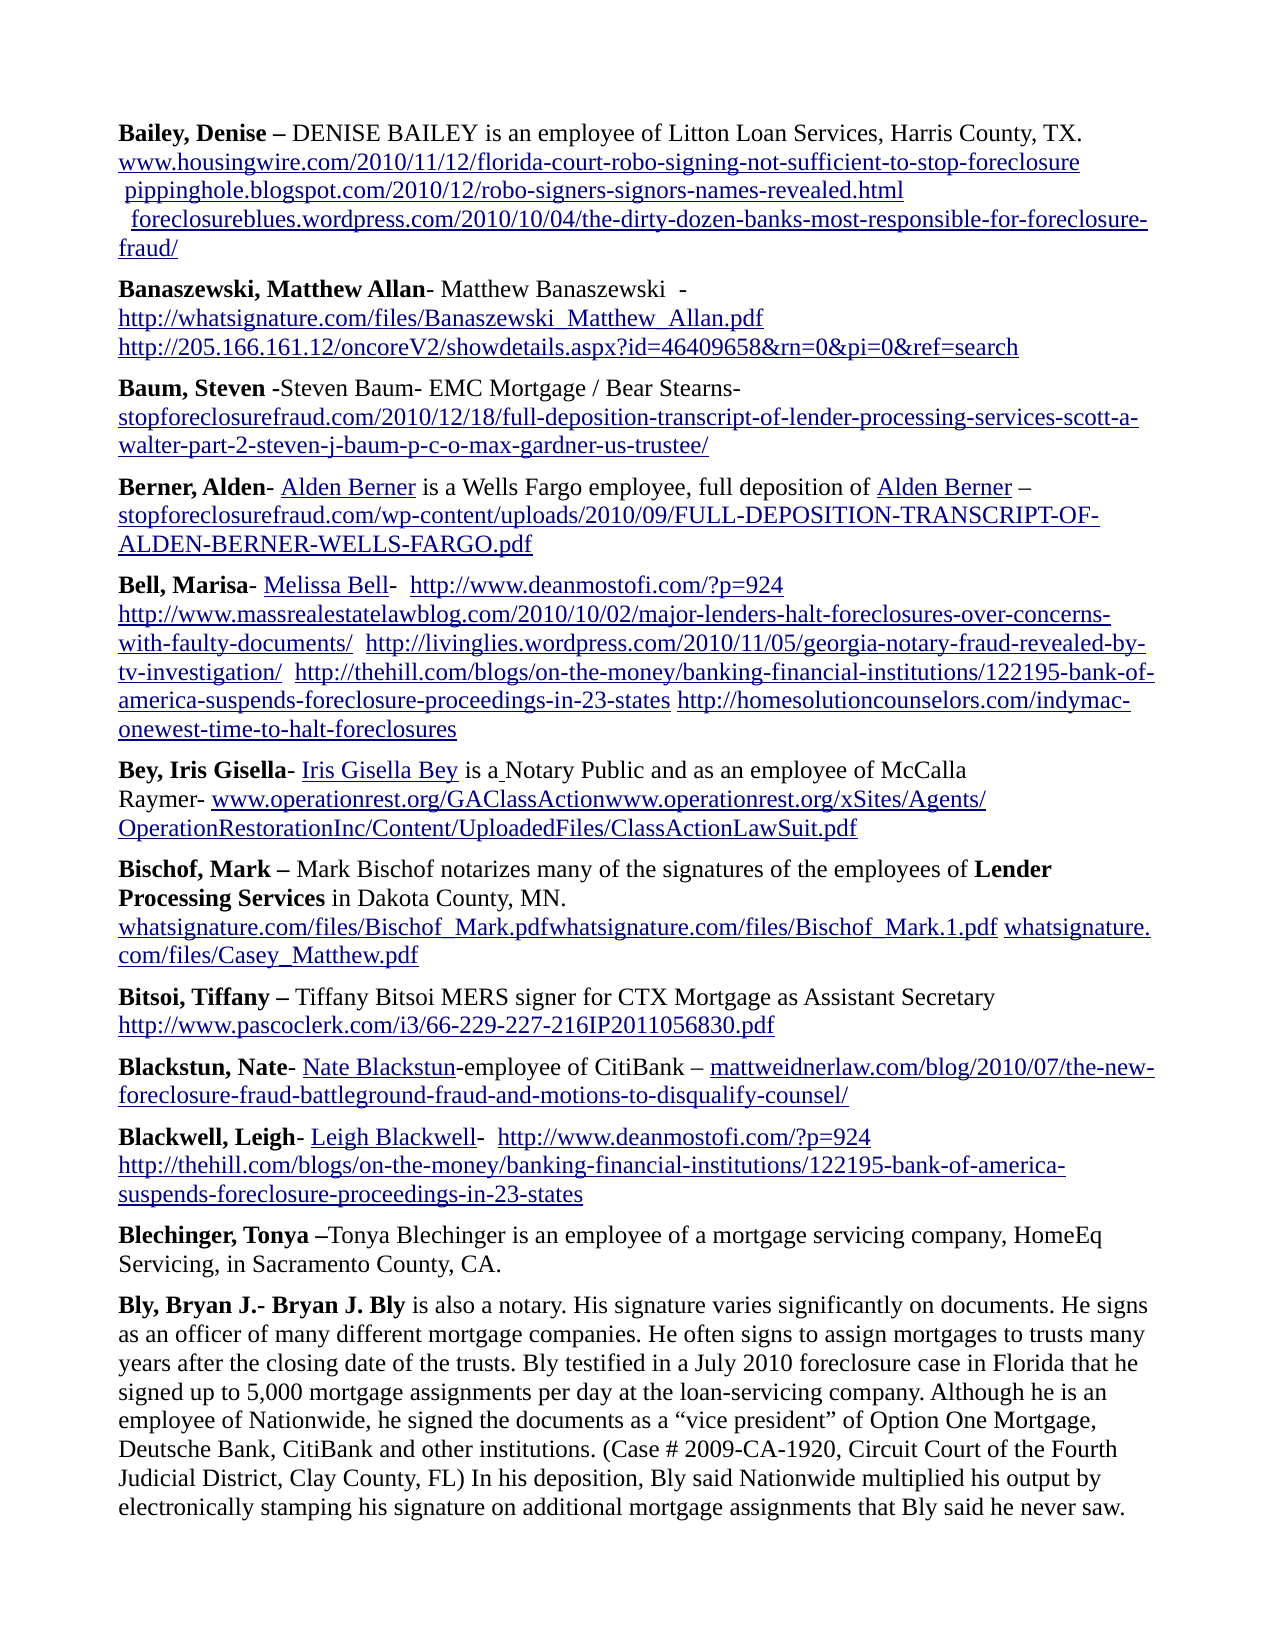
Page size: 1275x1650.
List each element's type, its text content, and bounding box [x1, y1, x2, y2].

text Bischof, Mark – Mark Bischof notarizes many of the signatures of the employees of Lender Processing Services in Dakota County, MN. whatsignature.com/files/Bischof_Mark.pdfwhatsignature.com/files/Bischof_Mark.1.pdf whatsignature.com/files/Casey_Matthew.pdf [118, 854, 1157, 969]
text Bly, Bryan J.- Bryan J. Bly is also a notary. His signature varies significantly on documents. He signs as an officer of many different mortgage companies. He often signs to assign mortgages to trusts many years after the closing date of the trusts. Bly testified in a July 2010 foreclosure case in Florida that he signed up to 5,000 mortgage assignments per day at the loan-servicing company. Although he is an employee of Nationwide, he signed the documents as a “vice president” of Option One Mortgage, Deutsche Bank, CitiBank and other institutions. (Case # 2009-CA-1920, Circuit Court of the Fourth Judicial District, Clay County, FL) In his deposition, Bly said Nationwide multiplied his output by electronically stamping his signature on additional mortgage assignments that Bly said he never saw. [118, 1291, 1157, 1521]
text Bey, Iris Gisella- Iris Gisella Bey is a Notary Public and as an employee of McCalla Raymer- www.operationrest.org/GAClassActionwww.operationrest.org/xSites/Agents/OperationRestorationInc/Content/UploadedFiles/ClassActionLawSuit.pdf [118, 756, 1157, 842]
text Baum, Steven -Steven Baum- EMC Mortgage / Bear Stearns- stopforeclosurefraud.com/2010/12/18/full-deposition-transcript-of-lender-processing-services-scott-a-walter-part-2-steven-j-baum-p-c-o-max-gardner-us-trustee/ [118, 373, 1157, 459]
text Bitsoi, Tiffany – Tiffany Bitsoi MERS signer for CTX Mortgage as Assistant Secretary http://www.pascoclerk.com/i3/66-229-227-216IP2011056830.pdf [118, 982, 1157, 1039]
text Banaszewski, Matthew Allan- Matthew Banaszewski - http://whatsignature.com/files/Banaszewski_Matthew_Allan.pdf http://205.166.161.12/oncoreV2/showdetails.aspx?id=46409658&rn=0&pi=0&ref=search [118, 274, 1157, 361]
text Blackwell, Leigh- Leigh Blackwell- http://www.deanmostofi.com/?p=924 http://thehill.com/blogs/on-the-money/banking-financial-institutions/122195-bank-of-america-suspends-foreclosure-proceedings-in-23-states [118, 1122, 1157, 1208]
text Berner, Alden- Alden Berner is a Wells Fargo employee, full deposition of Alden Berner – stopforeclosurefraud.com/wp-content/uploads/2010/09/FULL-DEPOSITION-TRANSCRIPT-OF-ALDEN-BERNER-WELLS-FARGO.pdf [118, 472, 1157, 558]
text Bailey, Denise – DENISE BAILEY is an employee of Litton Loan Services, Harris County, TX. www.housingwire.com/2010/11/12/florida-court-robo-signing-not-sufficient-to-stop-foreclosure pippinghole.blogspot.com/2010/12/robo-signers-signors-names-revealed.html foreclosureblues.wordpress.com/2010/10/04/the-dirty-dozen-banks-most-responsible-for-foreclosure-fraud/ [118, 118, 1157, 262]
text Blechinger, Tonya –Tonya Blechinger is an employee of a mortgage servicing company, HomeEq Servicing, in Sacramento County, CA. [118, 1221, 1157, 1278]
text Bell, Marisa- Melissa Bell- http://www.deanmostofi.com/?p=924 http://www.massrealestatelawblog.com/2010/10/02/major-lenders-halt-foreclosures-over-concerns-with-faulty-documents/ http://livinglies.wordpress.com/2010/11/05/georgia-notary-fraud-revealed-by-tv-investigation/ http://thehill.com/blogs/on-the-money/banking-financial-institutions/122195-bank-of-america-suspends-foreclosure-proceedings-in-23-states http://homesolutioncounselors.com/indymac-onewest-time-to-halt-foreclosures [118, 571, 1157, 743]
text Blackstun, Nate- Nate Blackstun-employee of CitiBank – mattweidnerlaw.com/blog/2010/07/the-new-foreclosure-fraud-battleground-fraud-and-motions-to-disqualify-counsel/ [118, 1052, 1157, 1109]
